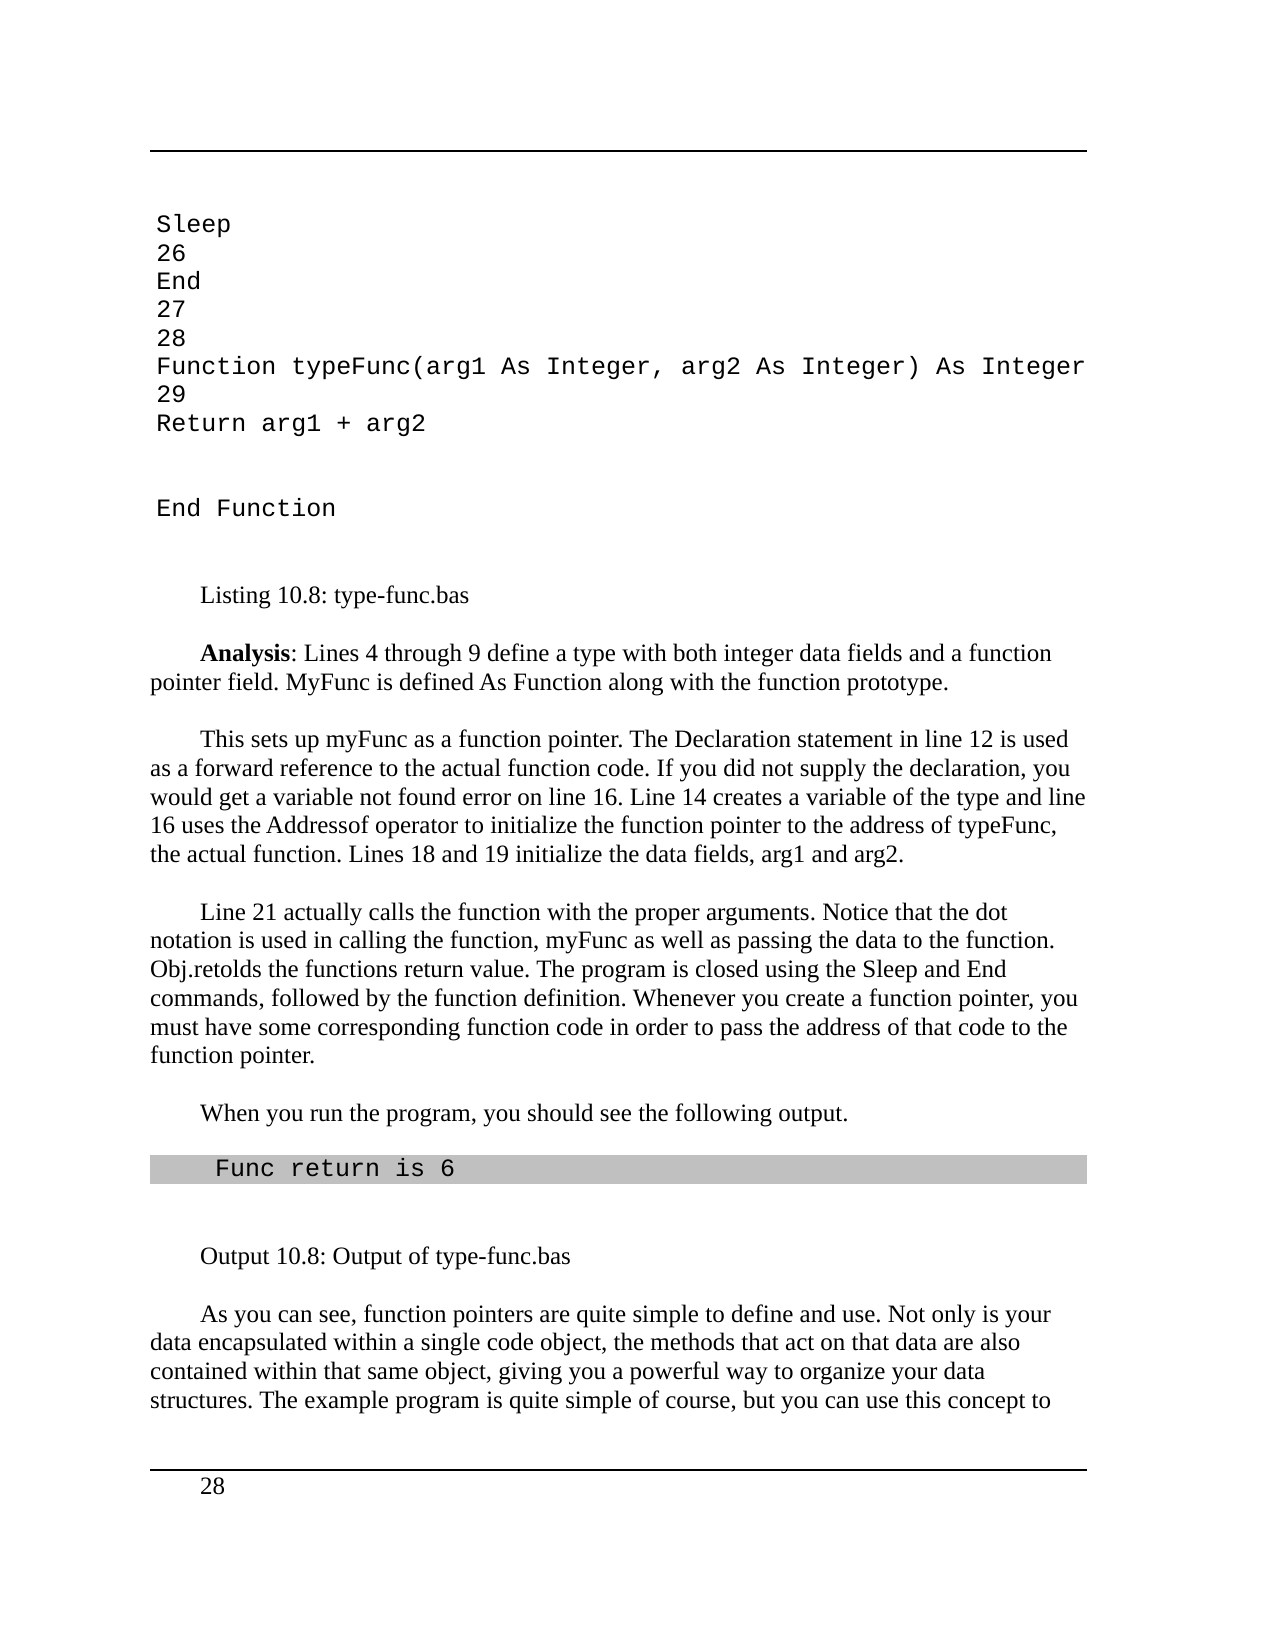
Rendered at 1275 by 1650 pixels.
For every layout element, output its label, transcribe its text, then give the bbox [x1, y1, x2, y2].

text Sleep [150, 212, 1087, 240]
text 26 [150, 240, 1087, 269]
text 27 [150, 297, 1087, 325]
text End [150, 269, 1087, 297]
text Line 21 actually calls the function with the proper arguments. Notice that the dot notation is used in calling the function, myFunc as well as passing the data to the function. Obj.retolds the functions return value. The program is closed using the Sleep and End commands, followed by the function definition. Whenever you create a function pointer, you must have some corresponding function code in order to pass the address of that code to the function pointer. [150, 897, 1087, 1069]
text Analysis: Lines 4 through 9 define a type with both integer data fields and a function pointer field. MyFunc is defined As Function along with the function prototype. [150, 638, 1087, 695]
text When you run the program, you should see the following output. [150, 1098, 1087, 1127]
text Function typeFunc(arg1 As Integer, arg2 As Integer) As Integer [150, 354, 1087, 382]
text 29 [150, 382, 1087, 410]
text Output 10.8: Output of type-func.bas [150, 1241, 1087, 1270]
text Return arg1 + arg2 [150, 410, 1087, 439]
text As you can see, function pointers are quite simple to define and use. Not only is your data encapsulated within a single code object, the methods that act on that data are also contained within that same object, giving you a powerful way to organize your data structures. The example program is quite simple of course, but you can use this concept to [150, 1299, 1087, 1414]
text Listing 10.8: type-func.bas [150, 580, 1087, 609]
text 28 [150, 325, 1087, 354]
text This sets up myFunc as a function pointer. The Declaration statement in line 12 is used as a forward reference to the actual function code. If you did not supply the declaration, you would get a variable not found error on line 16. Line 14 creates a variable of the type and line 16 uses the Addressof operator to initialize the function pointer to the address of typeFunc, the actual function. Lines 18 and 19 initialize the data fields, arg1 and arg2. [150, 724, 1087, 868]
text Func return is 6 [150, 1155, 1087, 1184]
text End Function [150, 495, 1087, 524]
